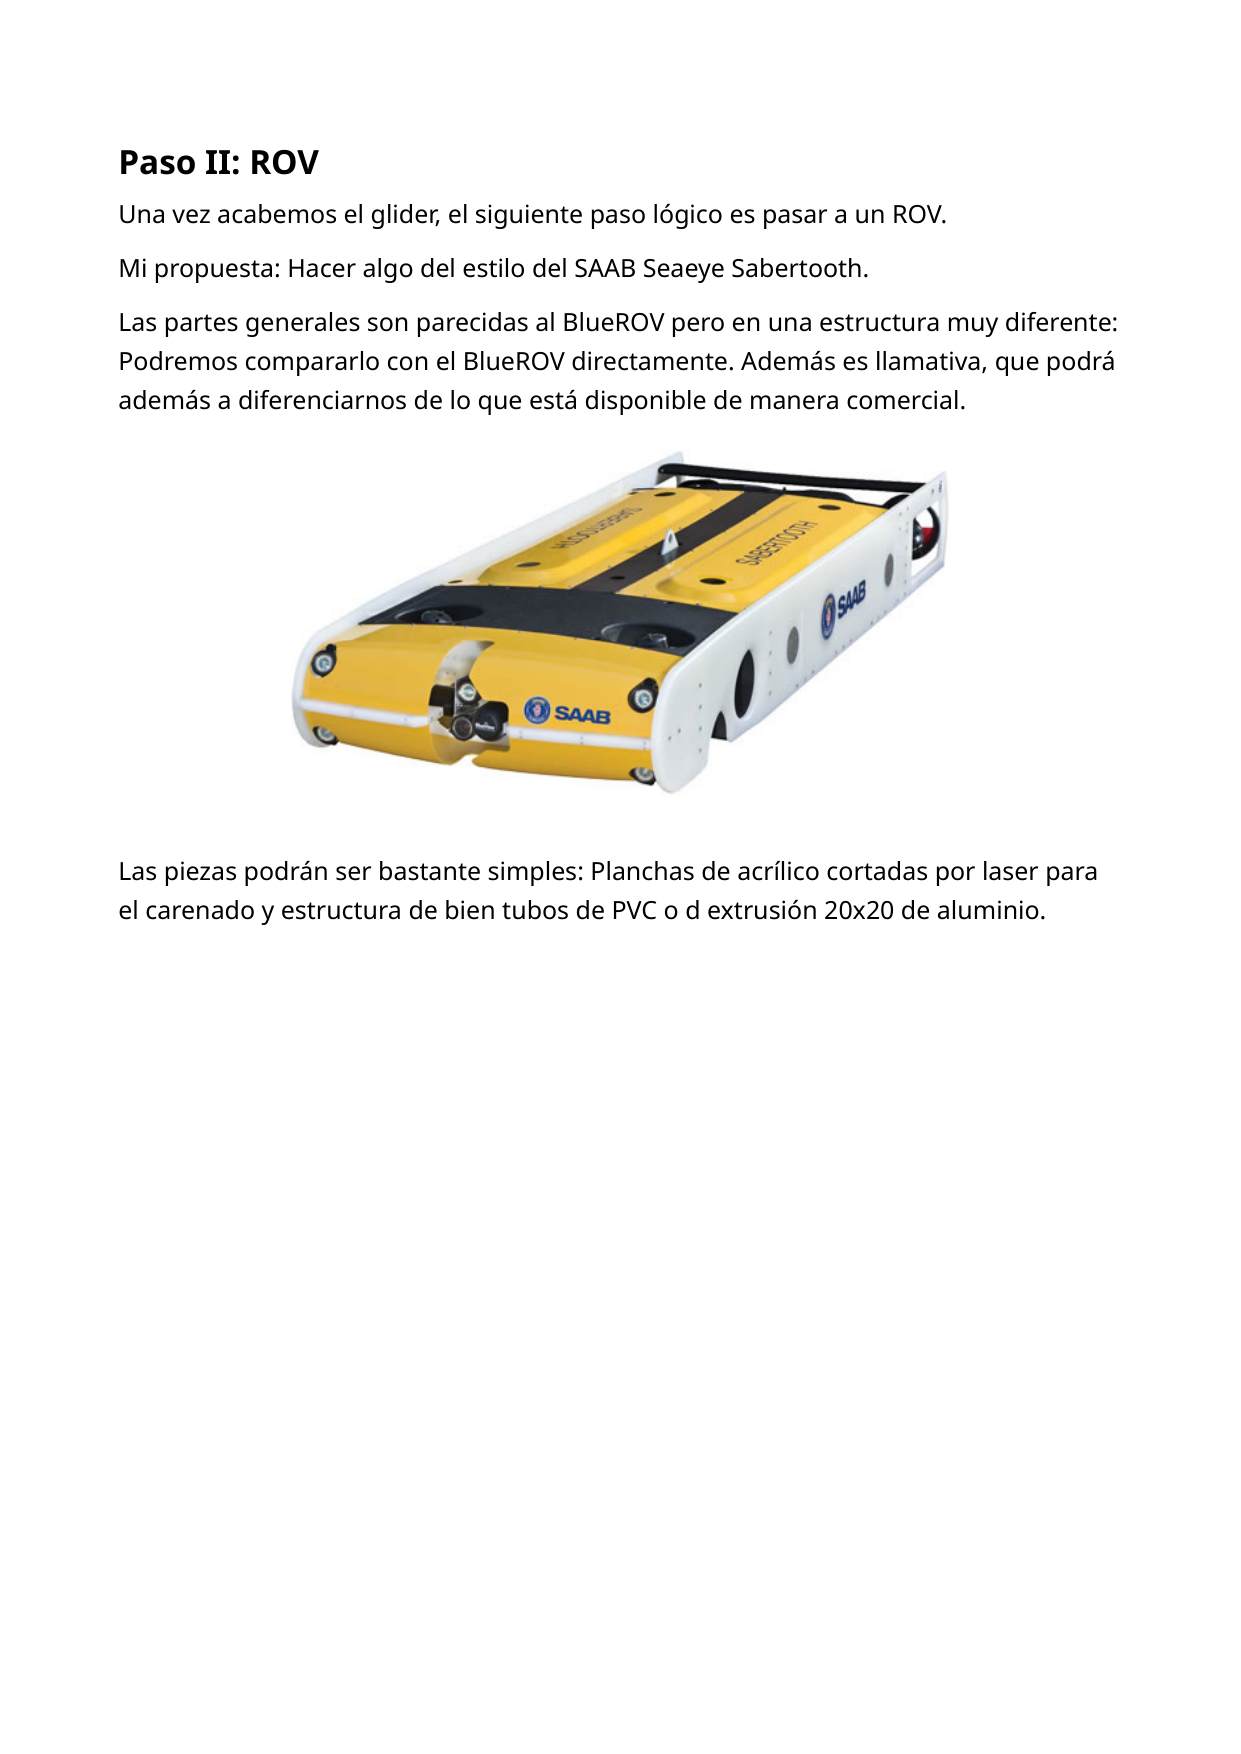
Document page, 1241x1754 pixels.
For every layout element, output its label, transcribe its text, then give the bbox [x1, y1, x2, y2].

text Una vez acabemos el glider, el siguiente paso lógico es pasar a un ROV. [118, 197, 1122, 231]
text Las piezas podrán ser bastante simples: Planchas de acrílico cortadas por laser para el carenado y estructura de bien tubos de PVC o d extrusión 20x20 de aluminio. [118, 853, 1122, 926]
text Mi propuesta: Hacer algo del estilo del SAAB Seaeye Sabertooth. [118, 251, 1122, 285]
text Las partes generales son parecidas al BlueROV pero en una estructura muy diferente: Podremos compararlo con el BlueROV directamente. Además es llamativa, que podrá además a diferenciarnos de lo que está disponible de manera comercial. [118, 304, 1122, 417]
subtitle Paso II: ROV [118, 139, 1122, 184]
picture [290, 450, 950, 795]
